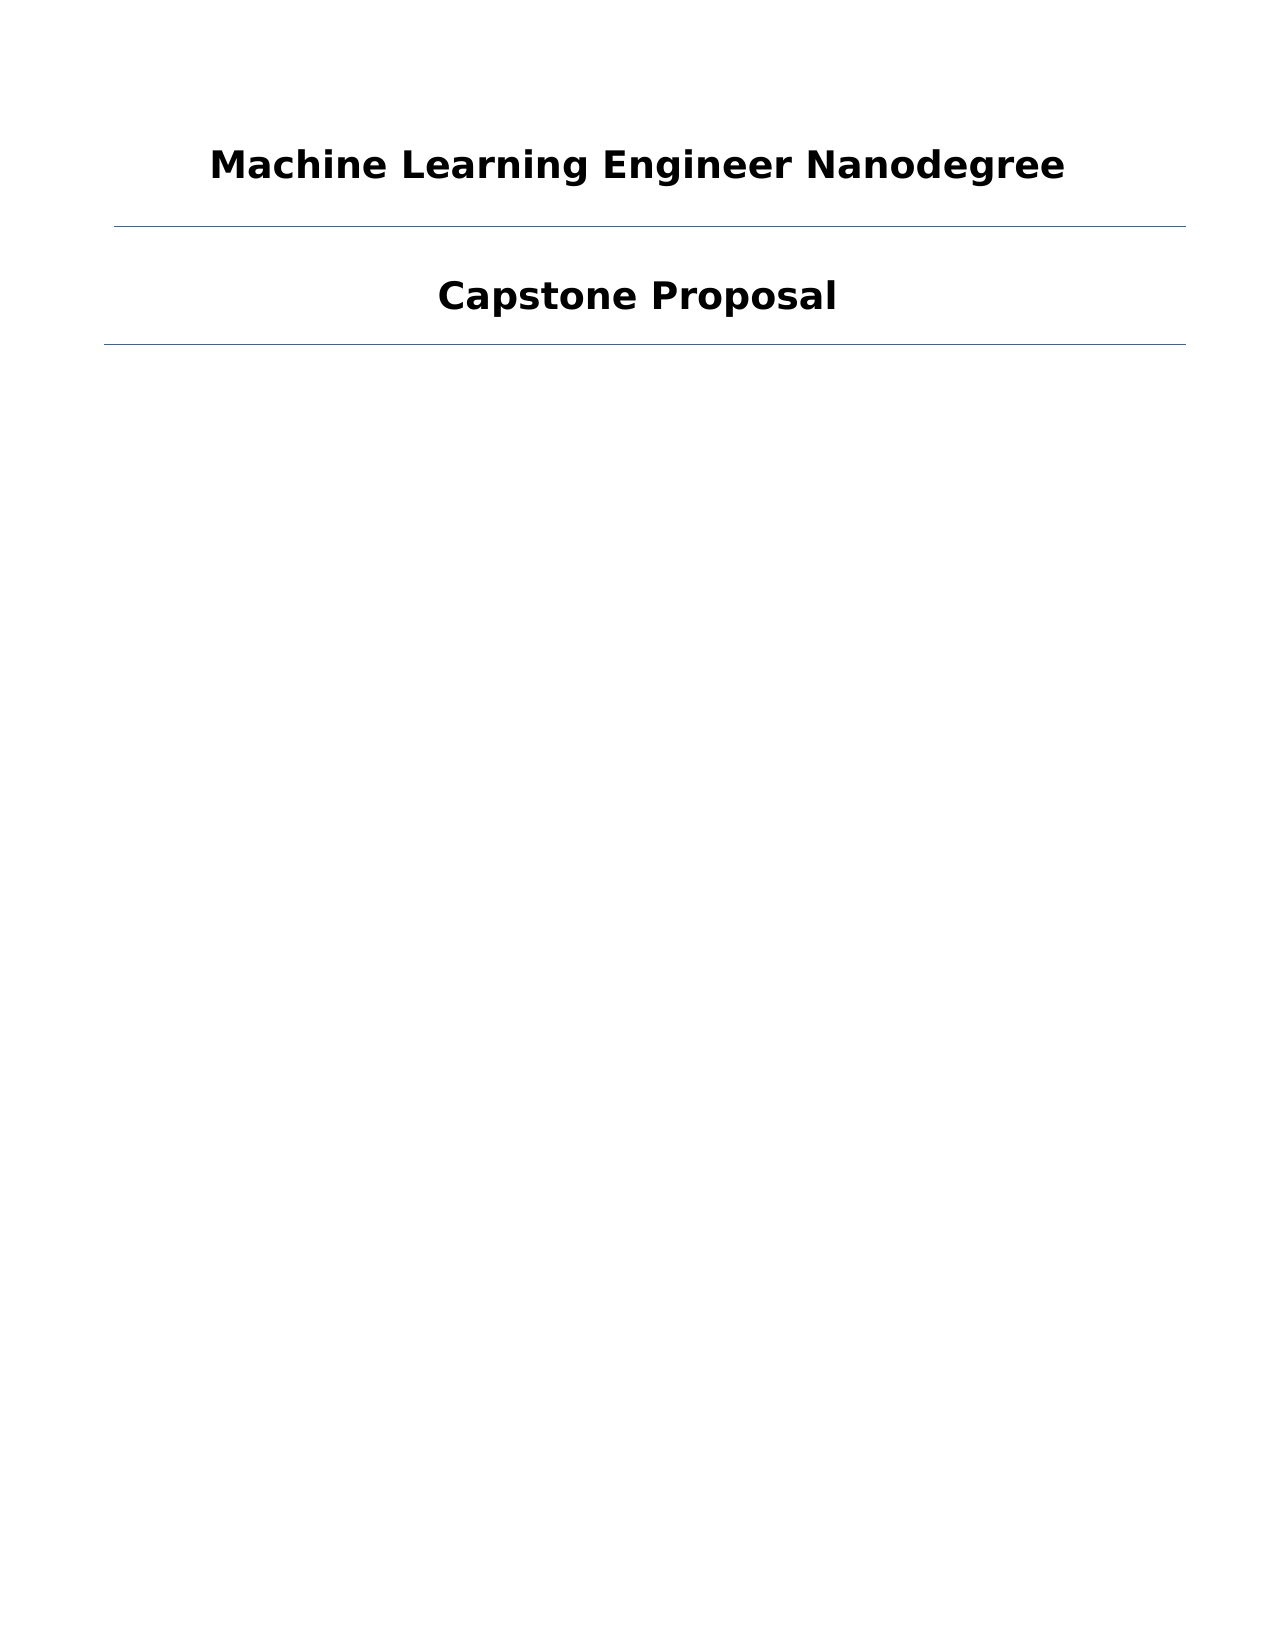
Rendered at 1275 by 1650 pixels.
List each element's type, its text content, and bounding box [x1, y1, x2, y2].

subtitle Machine Learning Engineer Nanodegree [118, 143, 1157, 187]
subtitle Capstone Proposal [118, 274, 1157, 318]
